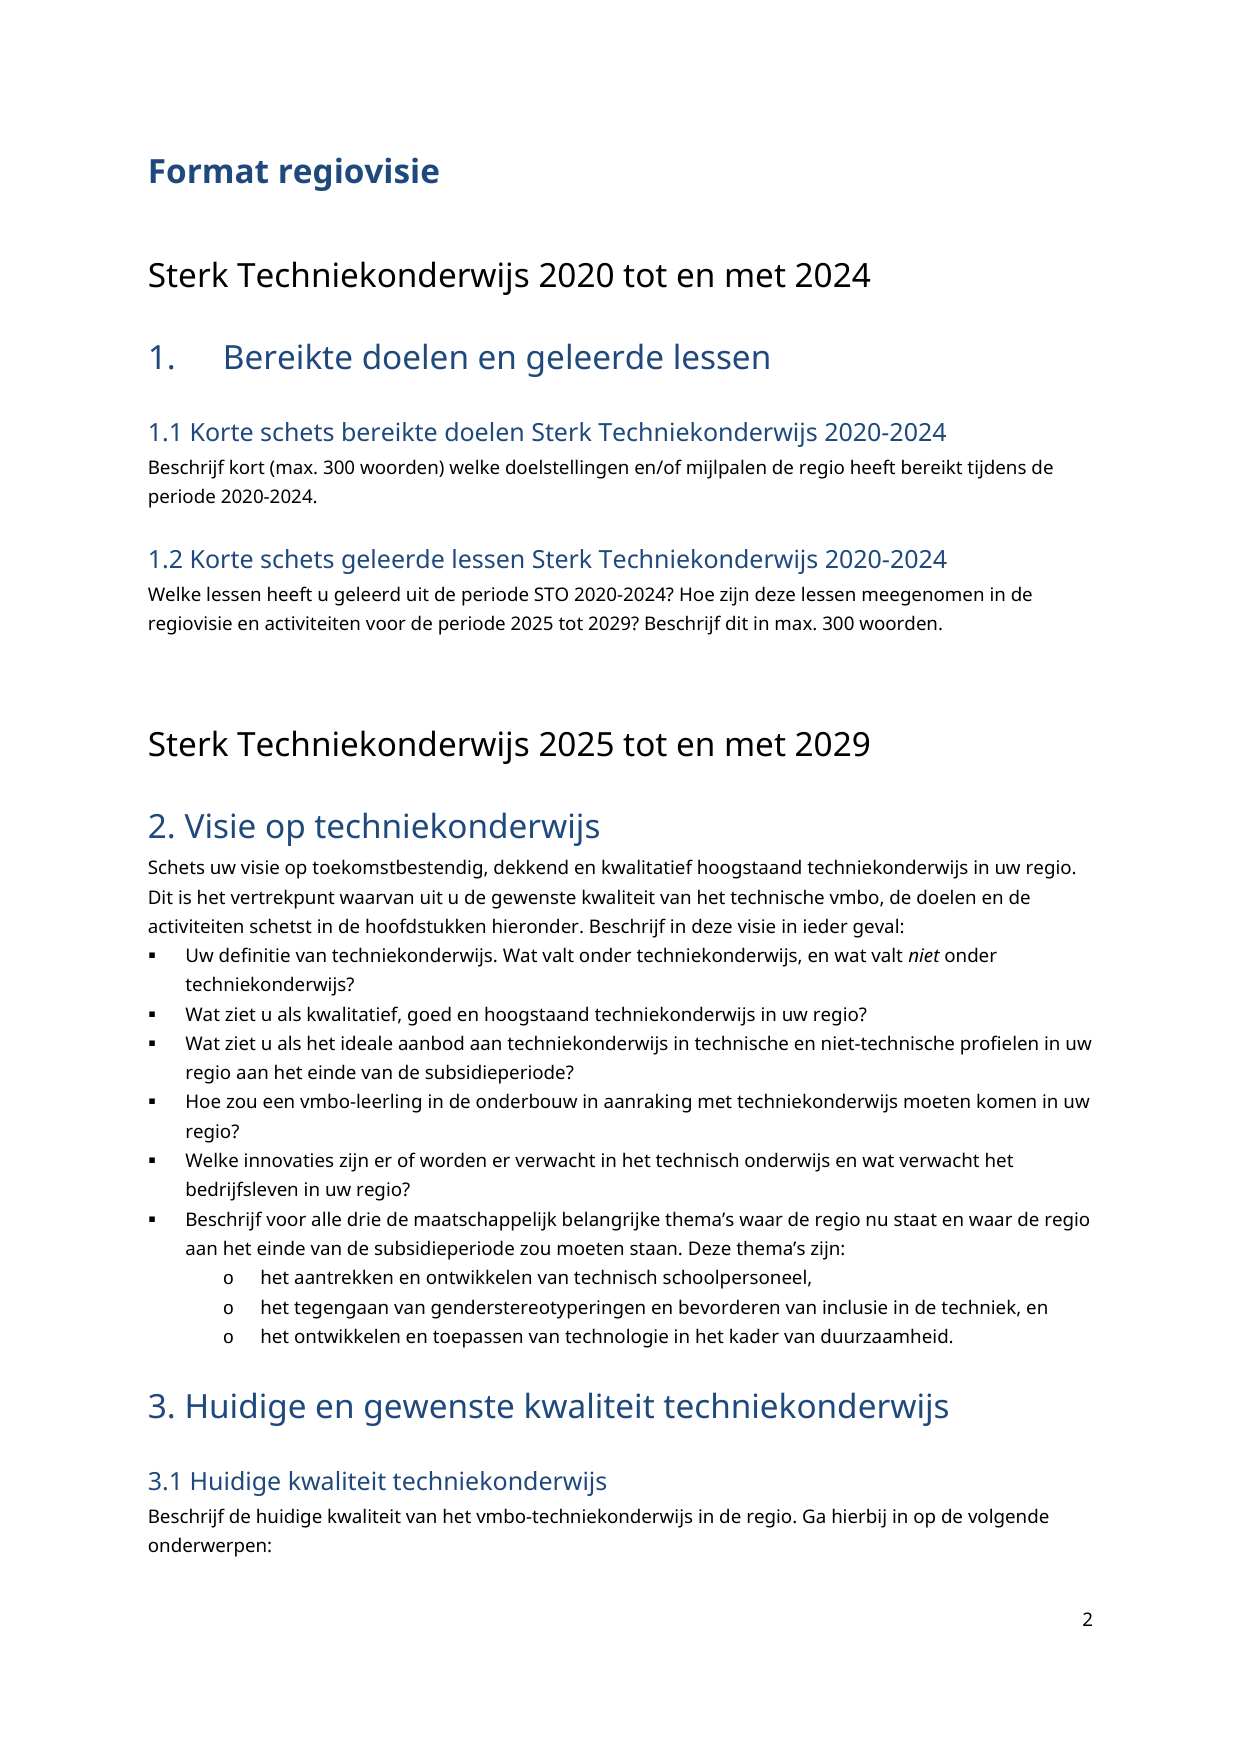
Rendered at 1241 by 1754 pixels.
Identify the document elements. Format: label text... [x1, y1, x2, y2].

text Welke lessen heeft u geleerd uit de periode STO 2020-2024? Hoe zijn deze lessen meegenomen in de regiovisie en activiteiten voor de periode 2025 tot 2029? Beschrijf dit in max. 300 woorden. [148, 581, 1093, 636]
text Beschrijf de huidige kwaliteit van het vmbo-techniekonderwijs in de regio. Ga hierbij in op de volgende onderwerpen: [148, 1503, 1093, 1558]
list Bereikte doelen en geleerde lessen [148, 333, 1093, 379]
subtitle 3. Huidige en gewenste kwaliteit techniekonderwijs [148, 1382, 1093, 1428]
list Hoe zou een vmbo-leerling in de onderbouw in aanraking met techniekonderwijs moeten komen in uw regio? [148, 1089, 1093, 1144]
text Beschrijf kort (max. 300 woorden) welke doelstellingen en/of mijlpalen de regio heeft bereikt tijdens de periode 2020-2024. [148, 454, 1093, 509]
subtitle 2. Visie op techniekonderwijs [148, 802, 1093, 848]
list Wat ziet u als het ideale aanbod aan techniekonderwijs in technische en niet-technische profielen in uw regio aan het einde van de subsidieperiode? [148, 1030, 1093, 1085]
list het tegengaan van genderstereotyperingen en bevorderen van inclusie in de techniek, en [223, 1294, 1093, 1320]
subtitle Sterk Techniekonderwijs 2025 tot en met 2029 [148, 721, 1093, 766]
subtitle 3.1 Huidige kwaliteit techniekonderwijs [148, 1464, 1093, 1498]
list Beschrijf voor alle drie de maatschappelijk belangrijke thema’s waar de regio nu staat en waar de regio aan het einde van de subsidieperiode zou moeten staan. Deze thema’s zijn: [148, 1206, 1093, 1261]
list Wat ziet u als kwalitatief, goed en hoogstaand techniekonderwijs in uw regio? [148, 1001, 1093, 1027]
list het ontwikkelen en toepassen van technologie in het kader van duurzaamheid. [223, 1324, 1093, 1349]
text Schets uw visie op toekomstbestendig, dekkend en kwalitatief hoogstaand techniekonderwijs in uw regio. Dit is het vertrekpunt waarvan uit u de gewenste kwaliteit van het technische vmbo, de doelen en de activiteiten schetst in de hoofdstukken hieronder. Beschrijf in deze visie in ieder geval: [148, 855, 1093, 939]
subtitle Format regiovisie [148, 148, 1093, 193]
subtitle 1.1 Korte schets bereikte doelen Sterk Techniekonderwijs 2020-2024 [148, 415, 1093, 449]
list Uw definitie van techniekonderwijs. Wat valt onder techniekonderwijs, en wat valt niet onder techniekonderwijs? [148, 942, 1093, 997]
list het aantrekken en ontwikkelen van technisch schoolpersoneel, [223, 1264, 1093, 1290]
subtitle Sterk Techniekonderwijs 2020 tot en met 2024 [148, 252, 1093, 297]
list Welke innovaties zijn er of worden er verwacht in het technisch onderwijs en wat verwacht het bedrijfsleven in uw regio? [148, 1147, 1093, 1202]
subtitle 1.2 Korte schets geleerde lessen Sterk Techniekonderwijs 2020-2024 [148, 542, 1093, 576]
